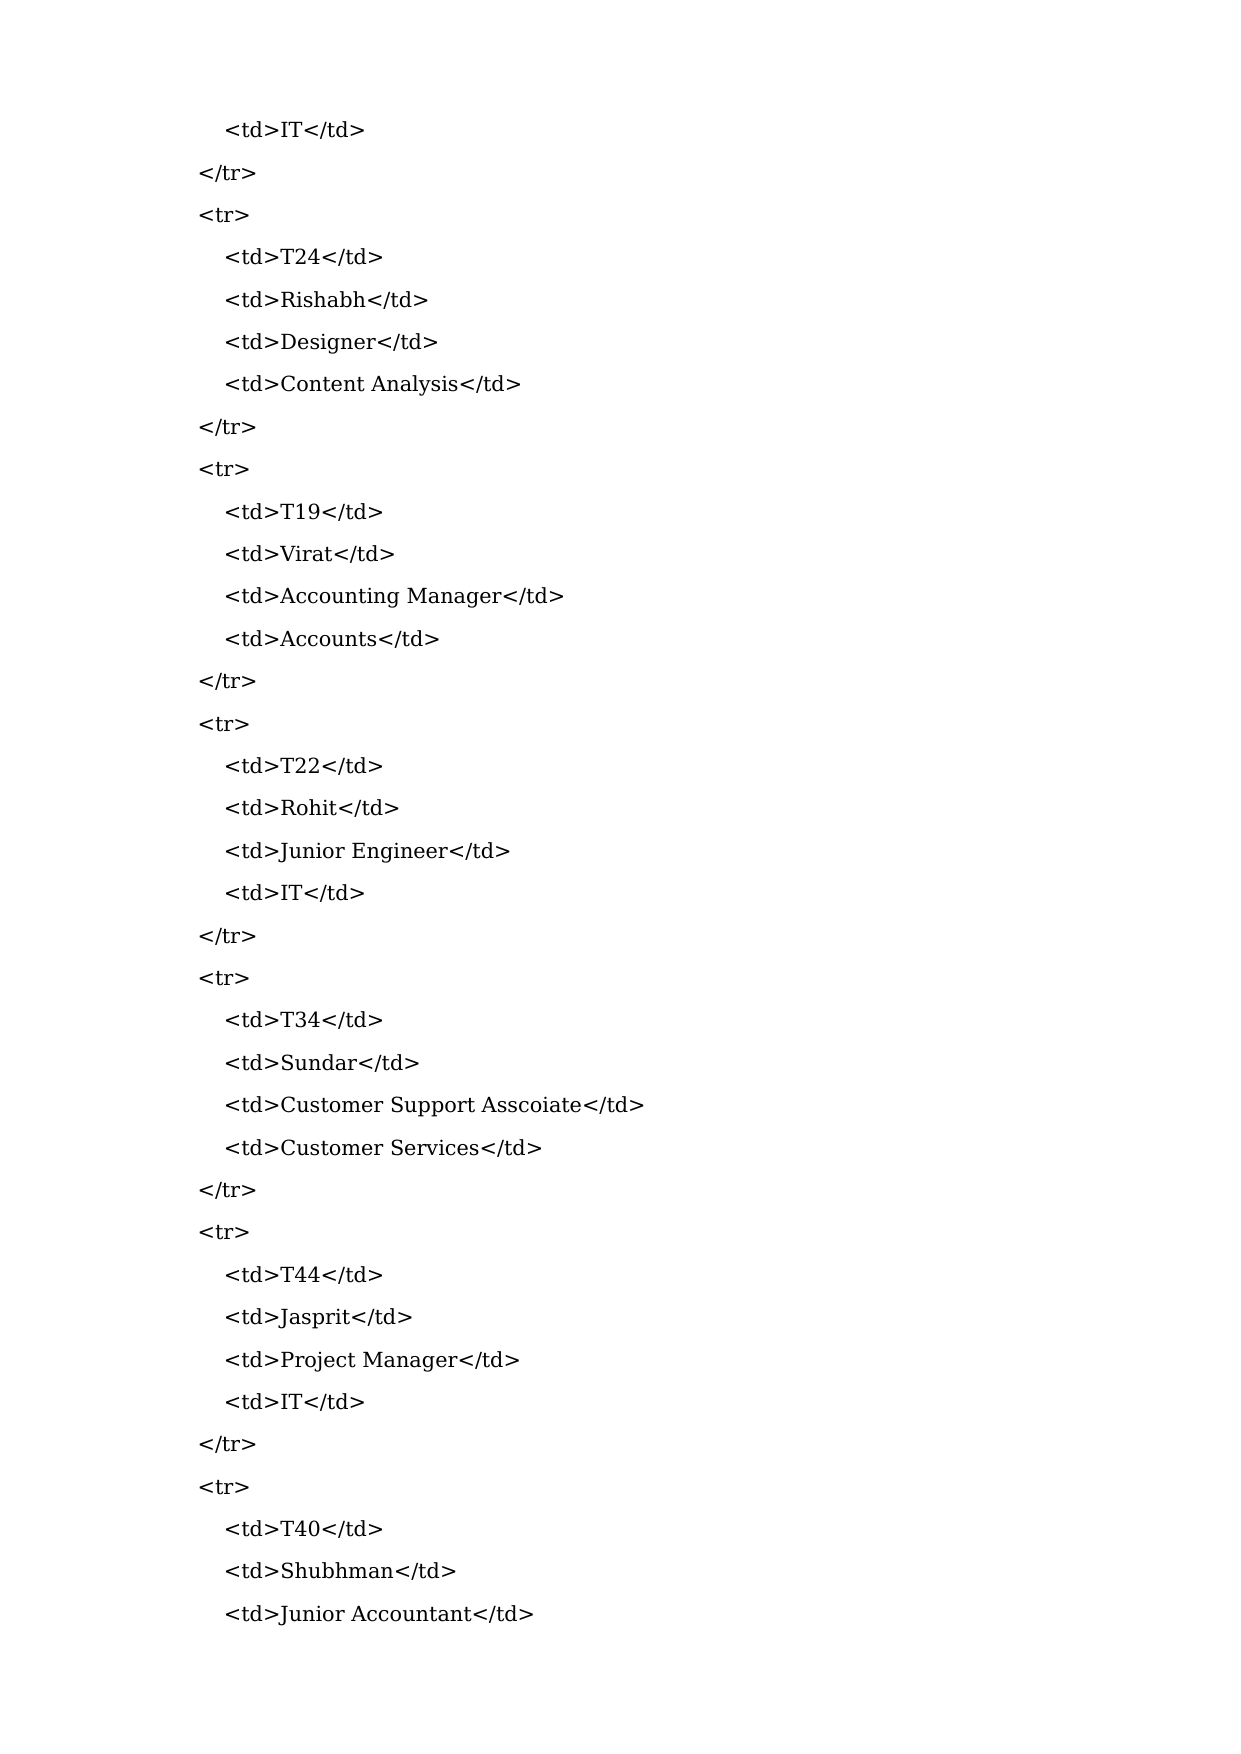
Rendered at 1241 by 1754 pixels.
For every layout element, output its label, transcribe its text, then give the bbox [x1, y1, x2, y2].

text <td>Customer Support Asscoiate</td> [118, 1093, 1122, 1117]
text <td>T34</td> [118, 1008, 1122, 1033]
text <td>Jasprit</td> [118, 1305, 1122, 1329]
text </tr> [118, 1432, 1122, 1457]
text <tr> [118, 1220, 1122, 1245]
text <td>IT</td> [118, 881, 1122, 906]
text <tr> [118, 203, 1122, 227]
text <td>T24</td> [118, 245, 1122, 269]
text <td>T40</td> [118, 1517, 1122, 1541]
text </tr> [118, 415, 1122, 439]
text <tr> [118, 1475, 1122, 1499]
text <td>Junior Accountant</td> [118, 1602, 1122, 1626]
text </tr> [118, 1178, 1122, 1202]
text <td>Rishabh</td> [118, 288, 1122, 312]
text <td>T44</td> [118, 1263, 1122, 1287]
text <td>Accounting Manager</td> [118, 584, 1122, 609]
text <td>T22</td> [118, 754, 1122, 778]
text <td>T19</td> [118, 500, 1122, 524]
text <tr> [118, 457, 1122, 482]
text <td>Rohit</td> [118, 796, 1122, 821]
text <td>Content Analysis</td> [118, 372, 1122, 397]
text <td>Designer</td> [118, 330, 1122, 354]
text </tr> [118, 669, 1122, 693]
text <tr> [118, 712, 1122, 736]
text <td>Accounts</td> [118, 627, 1122, 651]
text </tr> [118, 161, 1122, 185]
text <td>Junior Engineer</td> [118, 839, 1122, 863]
text <td>Shubhman</td> [118, 1559, 1122, 1584]
text <td>Sundar</td> [118, 1051, 1122, 1075]
text <td>Virat</td> [118, 542, 1122, 566]
text <td>Customer Services</td> [118, 1136, 1122, 1160]
text </tr> [118, 924, 1122, 948]
text <td>Project Manager</td> [118, 1348, 1122, 1372]
text <td>IT</td> [118, 1390, 1122, 1414]
text <td>IT</td> [118, 118, 1122, 142]
text <tr> [118, 966, 1122, 990]
